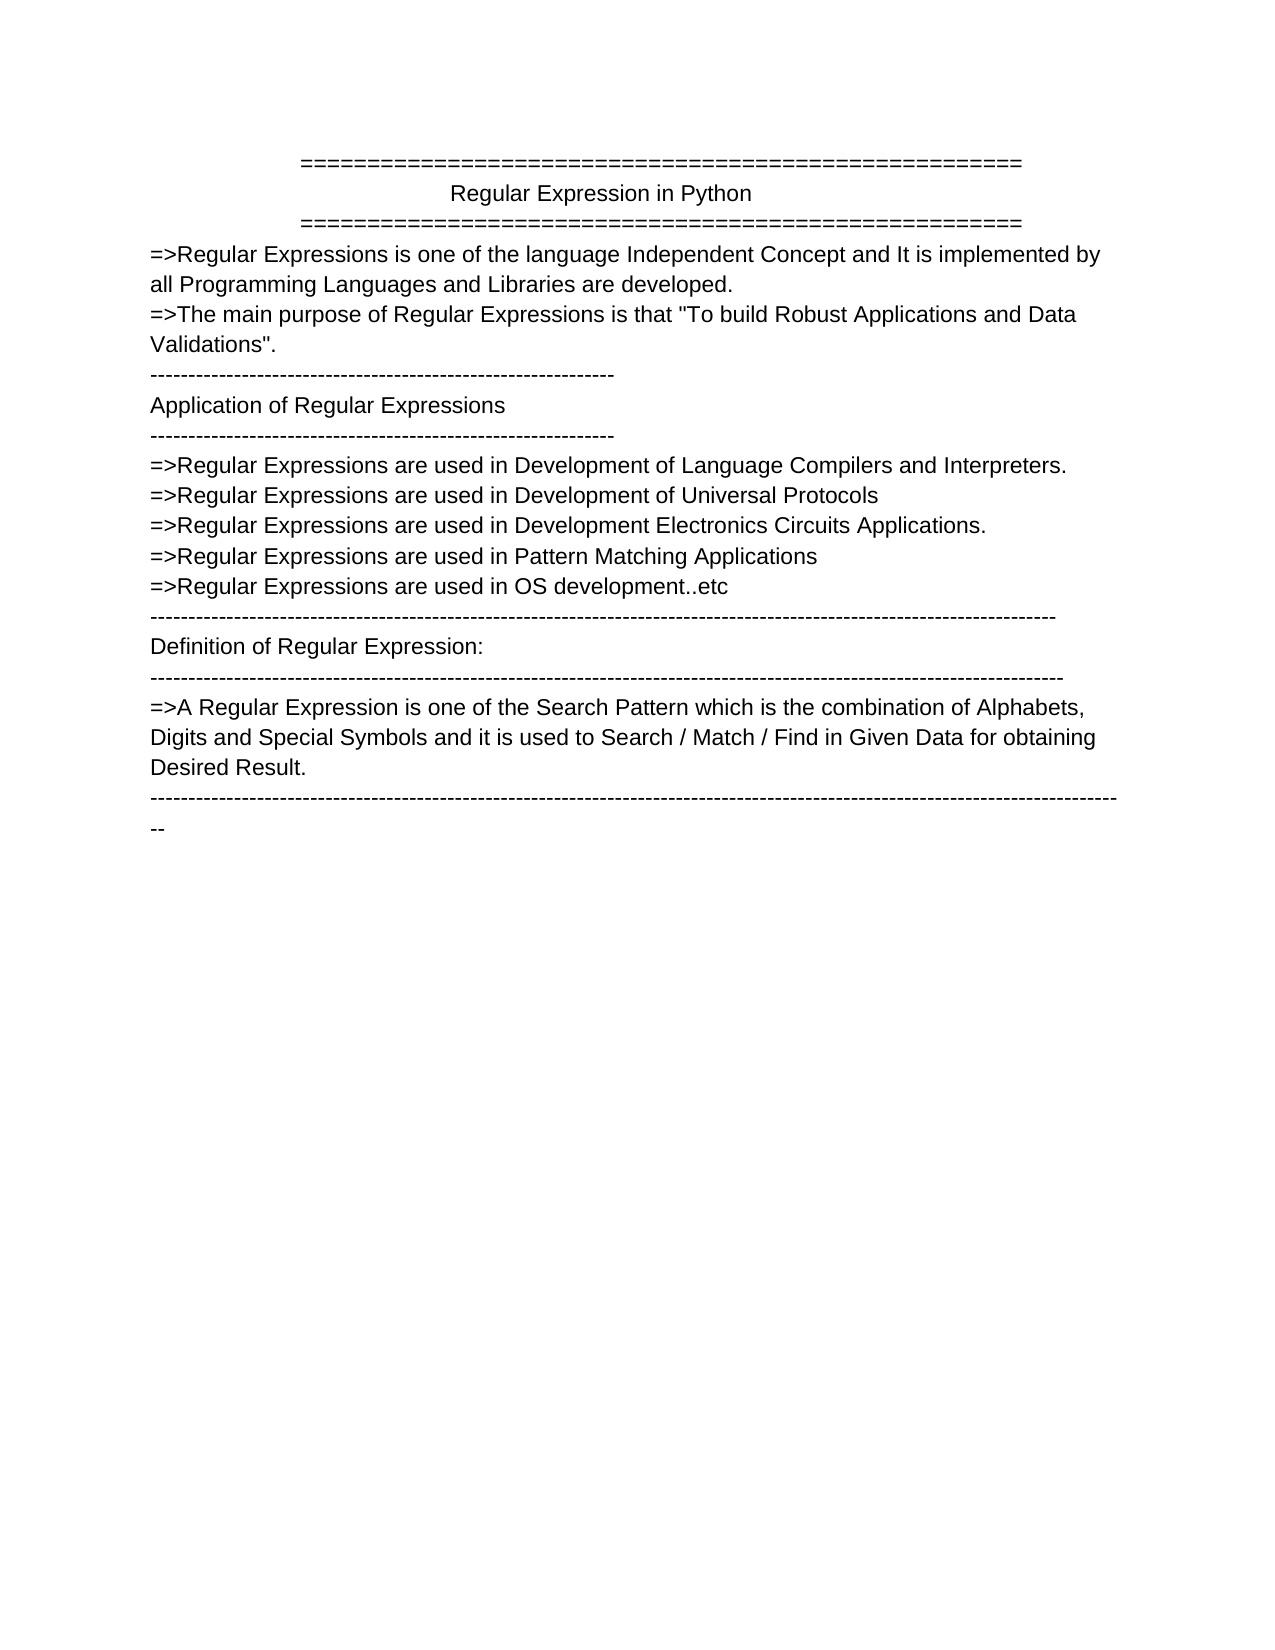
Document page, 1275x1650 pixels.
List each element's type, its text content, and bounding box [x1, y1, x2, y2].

text =>A Regular Expression is one of the Search Pattern which is the combination of Alphabets, Digits and Special Symbols and it is used to Search / Match / Find in Given Data for obtaining Desired Result. [150, 694, 1125, 781]
text ------------------------------------------------------------- [150, 361, 1125, 388]
text =>Regular Expressions are used in Development Electronics Circuits Applications. [150, 512, 1125, 539]
text =>Regular Expressions are used in Development of Universal Protocols [150, 482, 1125, 509]
text =>Regular Expressions are used in OS development..etc [150, 573, 1125, 599]
text Definition of Regular Expression: [150, 633, 1125, 660]
text ------------------------------------------------------------- [150, 422, 1125, 448]
text =>Regular Expressions are used in Pattern Matching Applications [150, 543, 1125, 569]
text Regular Expression in Python [150, 180, 1125, 207]
text =>Regular Expressions are used in Development of Language Compilers and Interpreters. [150, 452, 1125, 478]
text --------------------------------------------------------------------------------------------------------------------------------- [150, 784, 1125, 841]
text ----------------------------------------------------------------------------------------------------------------------- [150, 603, 1125, 629]
text Application of Regular Expressions [150, 392, 1125, 418]
text =>Regular Expressions is one of the language Independent Concept and It is implemented by all Programming Languages and Libraries are developed. [150, 241, 1125, 297]
text ------------------------------------------------------------------------------------------------------------------------ [150, 663, 1125, 690]
text ====================================================== [150, 150, 1125, 176]
text ====================================================== [150, 210, 1125, 237]
text =>The main purpose of Regular Expressions is that "To build Robust Applications and Data Validations". [150, 301, 1125, 358]
